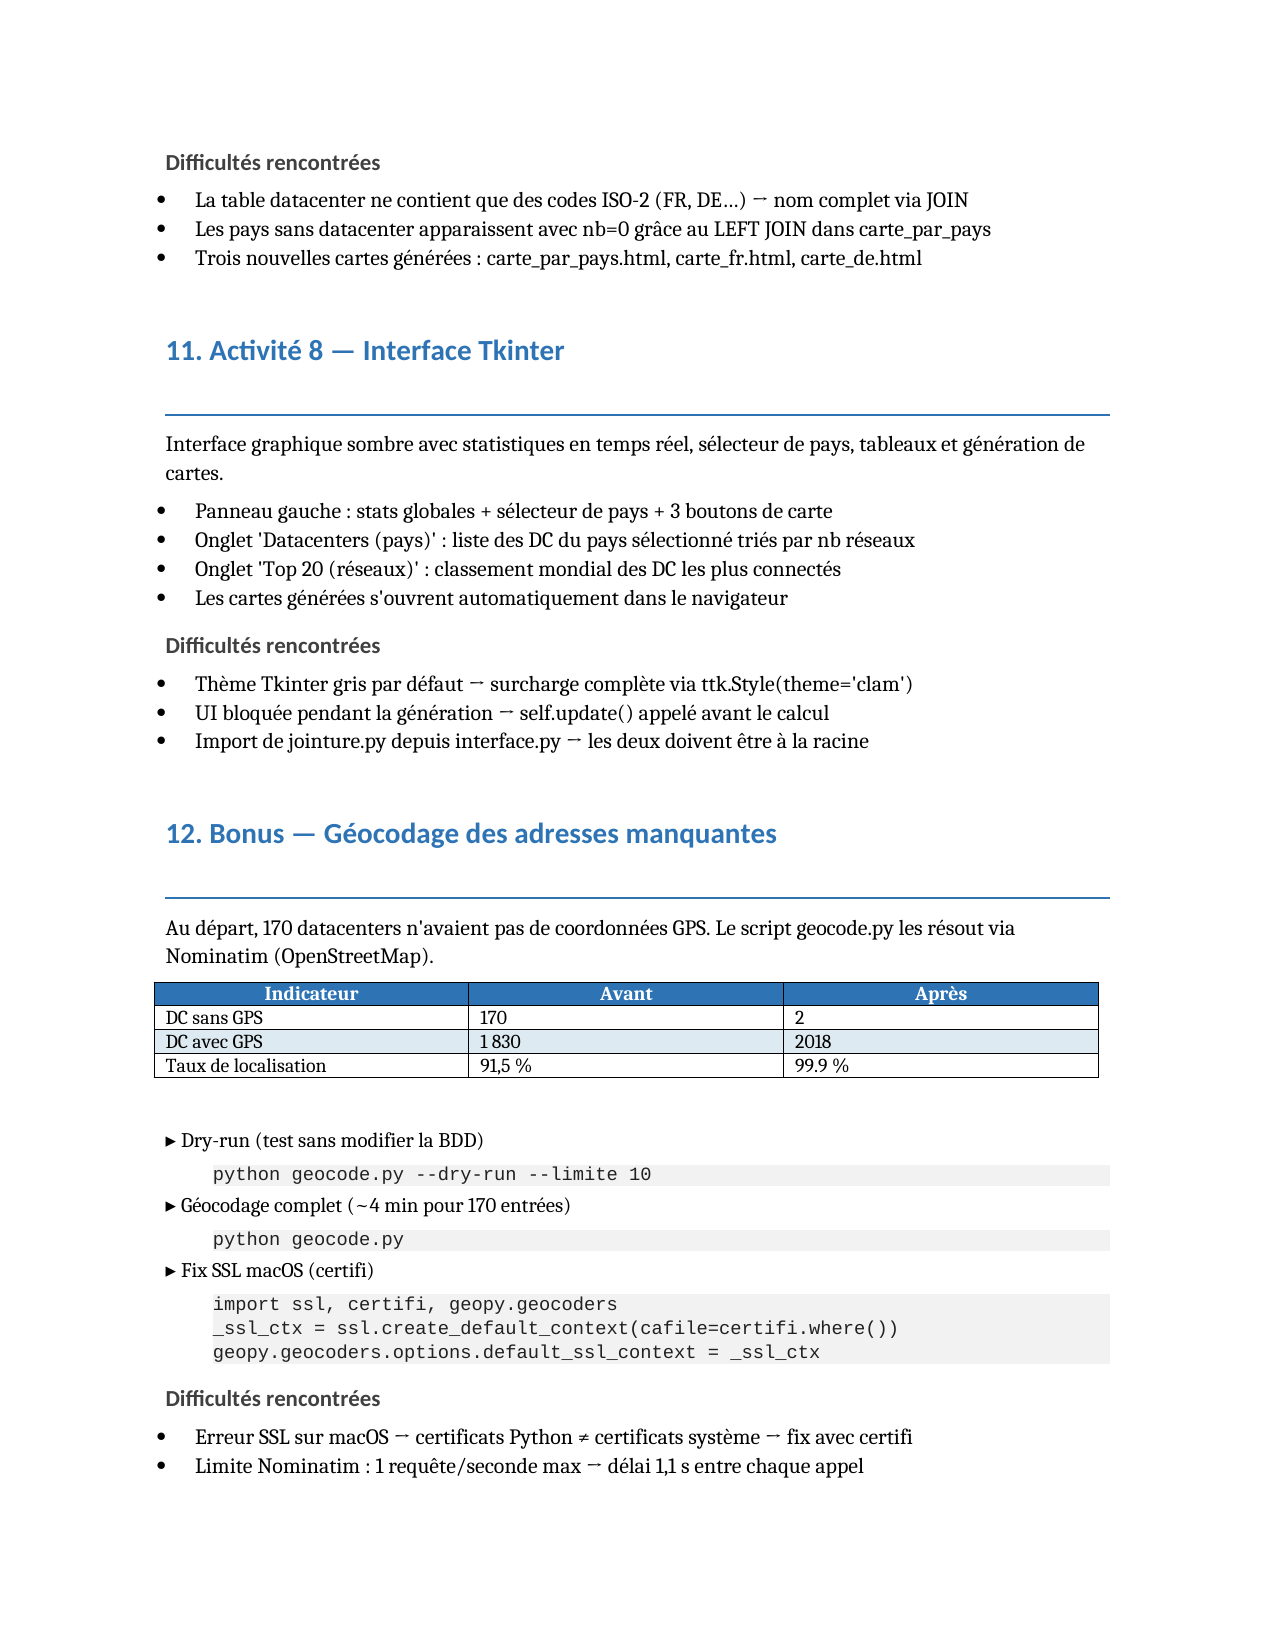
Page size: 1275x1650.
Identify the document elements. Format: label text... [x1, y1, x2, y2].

list Onglet 'Top 20 (réseaux)' : classement mondial des DC les plus connectés [157, 556, 1110, 581]
table_cell 170 [469, 1006, 783, 1029]
text Interface graphique sombre avec statistiques en temps réel, sélecteur de pays, tableaux et génération de cartes. [165, 432, 1110, 486]
text python geocode.py --dry-run --limite 10 [213, 1165, 1110, 1186]
text python geocode.py [213, 1230, 1110, 1251]
list Import de jointure.py depuis interface.py → les deux doivent être à la racine [157, 729, 1110, 754]
table_cell 2 [784, 1006, 1098, 1029]
text ▸ Fix SSL macOS (certifi) [165, 1258, 1110, 1282]
text ▸ Géocodage complet (~4 min pour 170 entrées) [165, 1194, 1110, 1218]
list La table datacenter ne contient que des codes ISO-2 (FR, DE…) → nom complet via JOIN [157, 188, 1110, 213]
table_cell DC avec GPS [155, 1030, 468, 1053]
table_cell 91,5 % [469, 1054, 783, 1077]
subtitle Difficultés rencontrées [165, 1384, 1110, 1412]
list Onglet 'Datacenters (pays)' : liste des DC du pays sélectionné triés par nb réseaux [157, 527, 1110, 552]
table_header Avant [469, 983, 783, 1005]
list Panneau gauche : stats globales + sélecteur de pays + 3 boutons de carte [157, 498, 1110, 523]
table_cell 2018 [784, 1030, 1098, 1053]
text import ssl, certifi, geopy.geocoders _ssl_ctx = ssl.create_default_context(cafile=certifi.where()) geopy.geocoders.options.default_ssl_context = _ssl_ctx [213, 1294, 1110, 1364]
text ▸ Dry-run (test sans modifier la BDD) [165, 1129, 1110, 1153]
table_cell 1 830 [469, 1030, 783, 1053]
table_cell 99.9 % [784, 1054, 1098, 1077]
list Limite Nominatim : 1 requête/seconde max → délai 1,1 s entre chaque appel [157, 1454, 1110, 1479]
table_cell DC sans GPS [155, 1006, 468, 1029]
list Thème Tkinter gris par défaut → surcharge complète via ttk.Style(theme='clam') [157, 671, 1110, 697]
text Au départ, 170 datacenters n'avaient pas de coordonnées GPS. Le script geocode.py les résout via Nominatim (OpenStreetMap). [165, 915, 1110, 969]
list UI bloquée pendant la génération → self.update() appelé avant le calcul [157, 700, 1110, 726]
subtitle Difficultés rencontrées [165, 148, 1110, 176]
list Erreur SSL sur macOS → certificats Python ≠ certificats système → fix avec certifi [157, 1425, 1110, 1450]
subtitle 12. Bonus — Géocodage des adresses manquantes [165, 816, 1110, 851]
list Trois nouvelles cartes générées : carte_par_pays.html, carte_fr.html, carte_de.html [157, 246, 1110, 271]
subtitle Difficultés rencontrées [165, 631, 1110, 659]
table_header Indicateur [155, 983, 468, 1005]
subtitle 11. Activité 8 — Interface Tkinter [165, 332, 1110, 368]
list Les cartes générées s'ouvrent automatiquement dans le navigateur [157, 585, 1110, 610]
table_cell Taux de localisation [155, 1054, 468, 1077]
list Les pays sans datacenter apparaissent avec nb=0 grâce au LEFT JOIN dans carte_par_pays [157, 217, 1110, 242]
table_header Après [784, 983, 1098, 1005]
